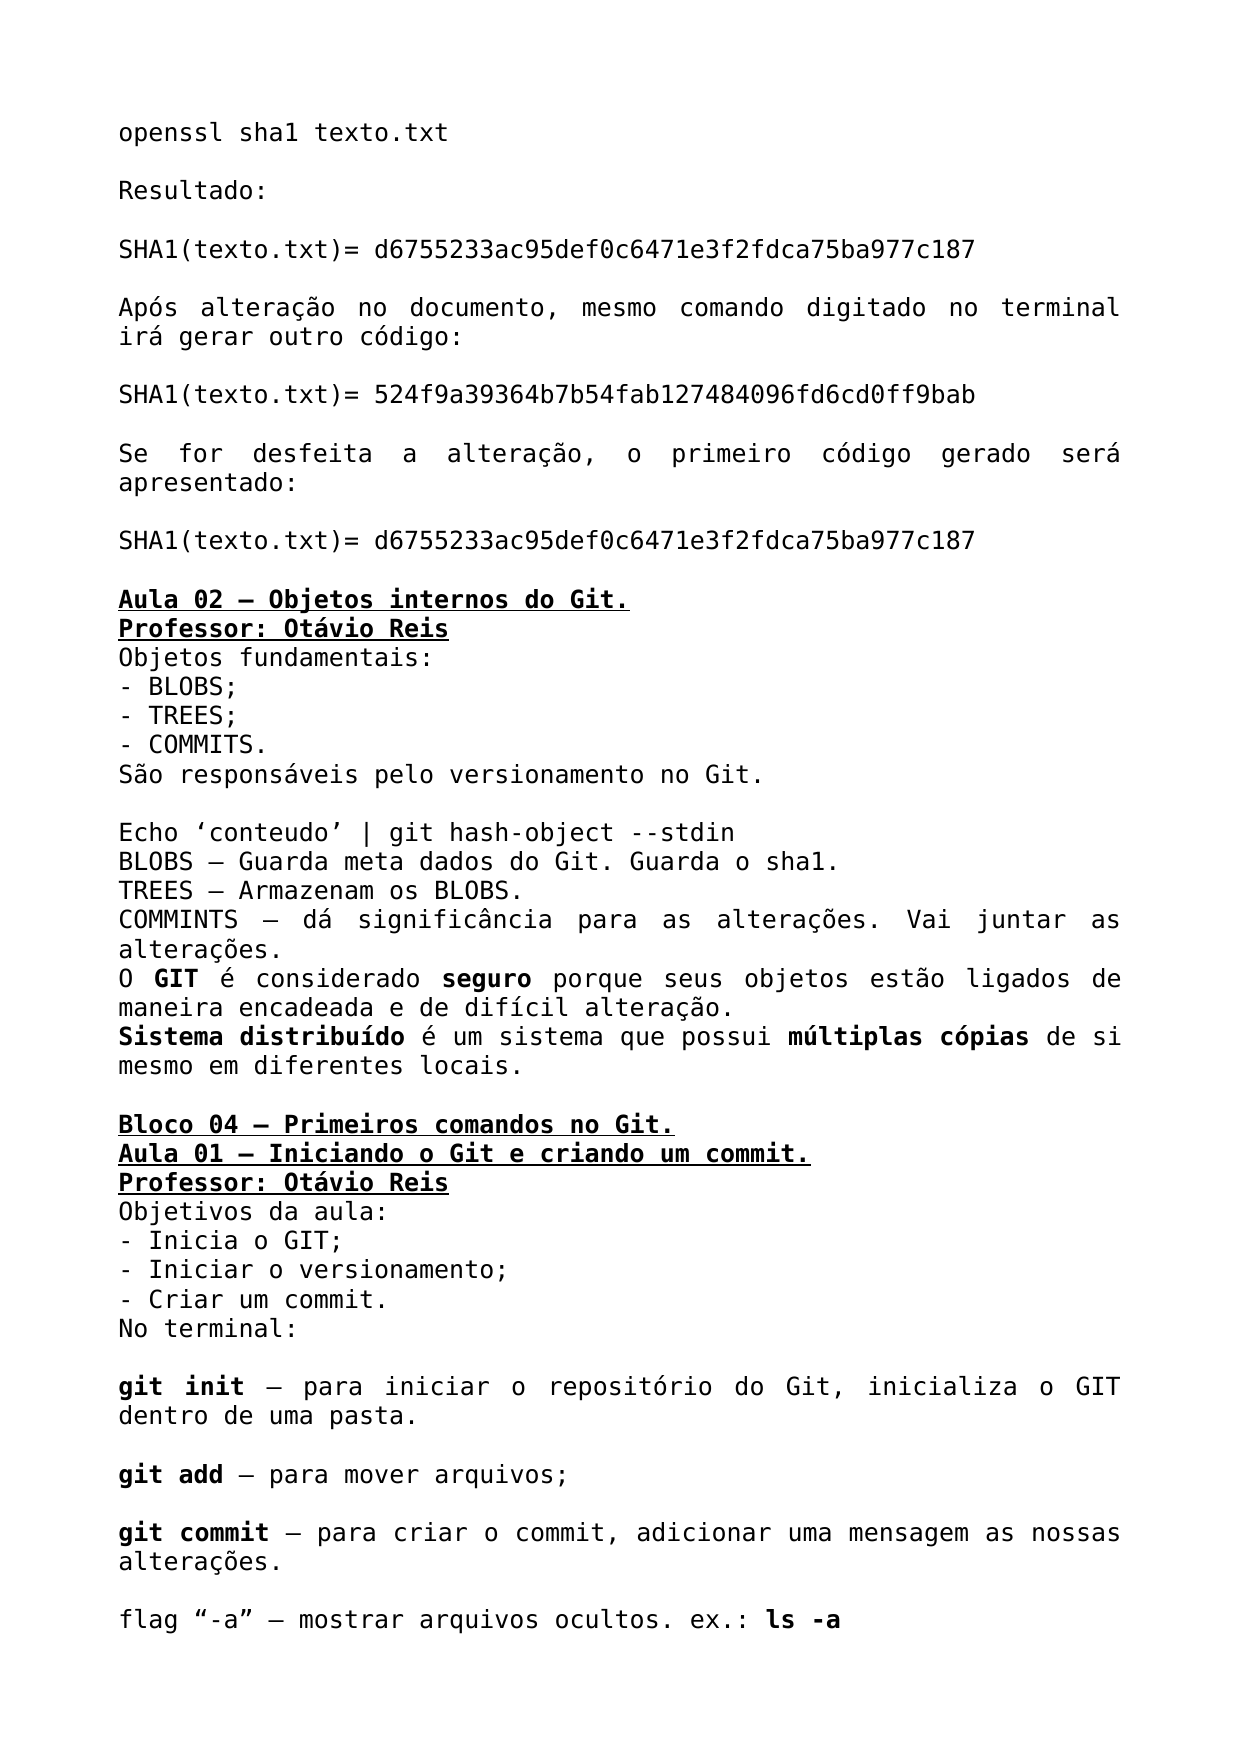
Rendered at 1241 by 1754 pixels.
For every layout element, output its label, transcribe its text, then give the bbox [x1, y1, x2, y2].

text flag “-a” – mostrar arquivos ocultos. ex.: ls -a [118, 1606, 1122, 1635]
text - Inicia o GIT; [118, 1226, 1122, 1256]
text Se for desfeita a alteração, o primeiro código gerado será apresentado: [118, 439, 1122, 497]
text SHA1(texto.txt)= d6755233ac95def0c6471e3f2fdca75ba977c187 [118, 526, 1122, 556]
text No terminal: [118, 1314, 1122, 1343]
text Sistema distribuído é um sistema que possui múltiplas cópias de si mesmo em diferentes locais. [118, 1022, 1122, 1081]
text Resultado: [118, 176, 1122, 206]
text Professor: Otávio Reis [118, 1168, 1122, 1197]
text TREES – Armazenam os BLOBS. [118, 876, 1122, 906]
text Objetos fundamentais: [118, 643, 1122, 672]
text Bloco 04 – Primeiros comandos no Git. [118, 1110, 1122, 1139]
text Objetivos da aula: [118, 1197, 1122, 1226]
text Echo ‘conteudo’ | git hash-object --stdin [118, 818, 1122, 847]
text - BLOBS; [118, 672, 1122, 701]
text git init – para iniciar o repositório do Git, inicializa o GIT dentro de uma pasta. [118, 1372, 1122, 1431]
text openssl sha1 texto.txt [118, 118, 1122, 147]
text git commit – para criar o commit, adicionar uma mensagem as nossas alterações. [118, 1518, 1122, 1576]
text São responsáveis pelo versionamento no Git. [118, 760, 1122, 789]
text Aula 02 – Objetos internos do Git. [118, 585, 1122, 614]
text git add – para mover arquivos; [118, 1460, 1122, 1489]
text Aula 01 – Iniciando o Git e criando um commit. [118, 1139, 1122, 1168]
text BLOBS – Guarda meta dados do Git. Guarda o sha1. [118, 847, 1122, 876]
text - Iniciar o versionamento; [118, 1256, 1122, 1285]
text SHA1(texto.txt)= d6755233ac95def0c6471e3f2fdca75ba977c187 [118, 235, 1122, 264]
text - COMMITS. [118, 731, 1122, 760]
text SHA1(texto.txt)= 524f9a39364b7b54fab127484096fd6cd0ff9bab [118, 381, 1122, 410]
text Professor: Otávio Reis [118, 614, 1122, 643]
text Após alteração no documento, mesmo comando digitado no terminal irá gerar outro código: [118, 293, 1122, 351]
text - TREES; [118, 701, 1122, 731]
text COMMINTS – dá significância para as alterações. Vai juntar as alterações. [118, 906, 1122, 964]
text - Criar um commit. [118, 1285, 1122, 1314]
text O GIT é considerado seguro porque seus objetos estão ligados de maneira encadeada e de difícil alteração. [118, 964, 1122, 1022]
